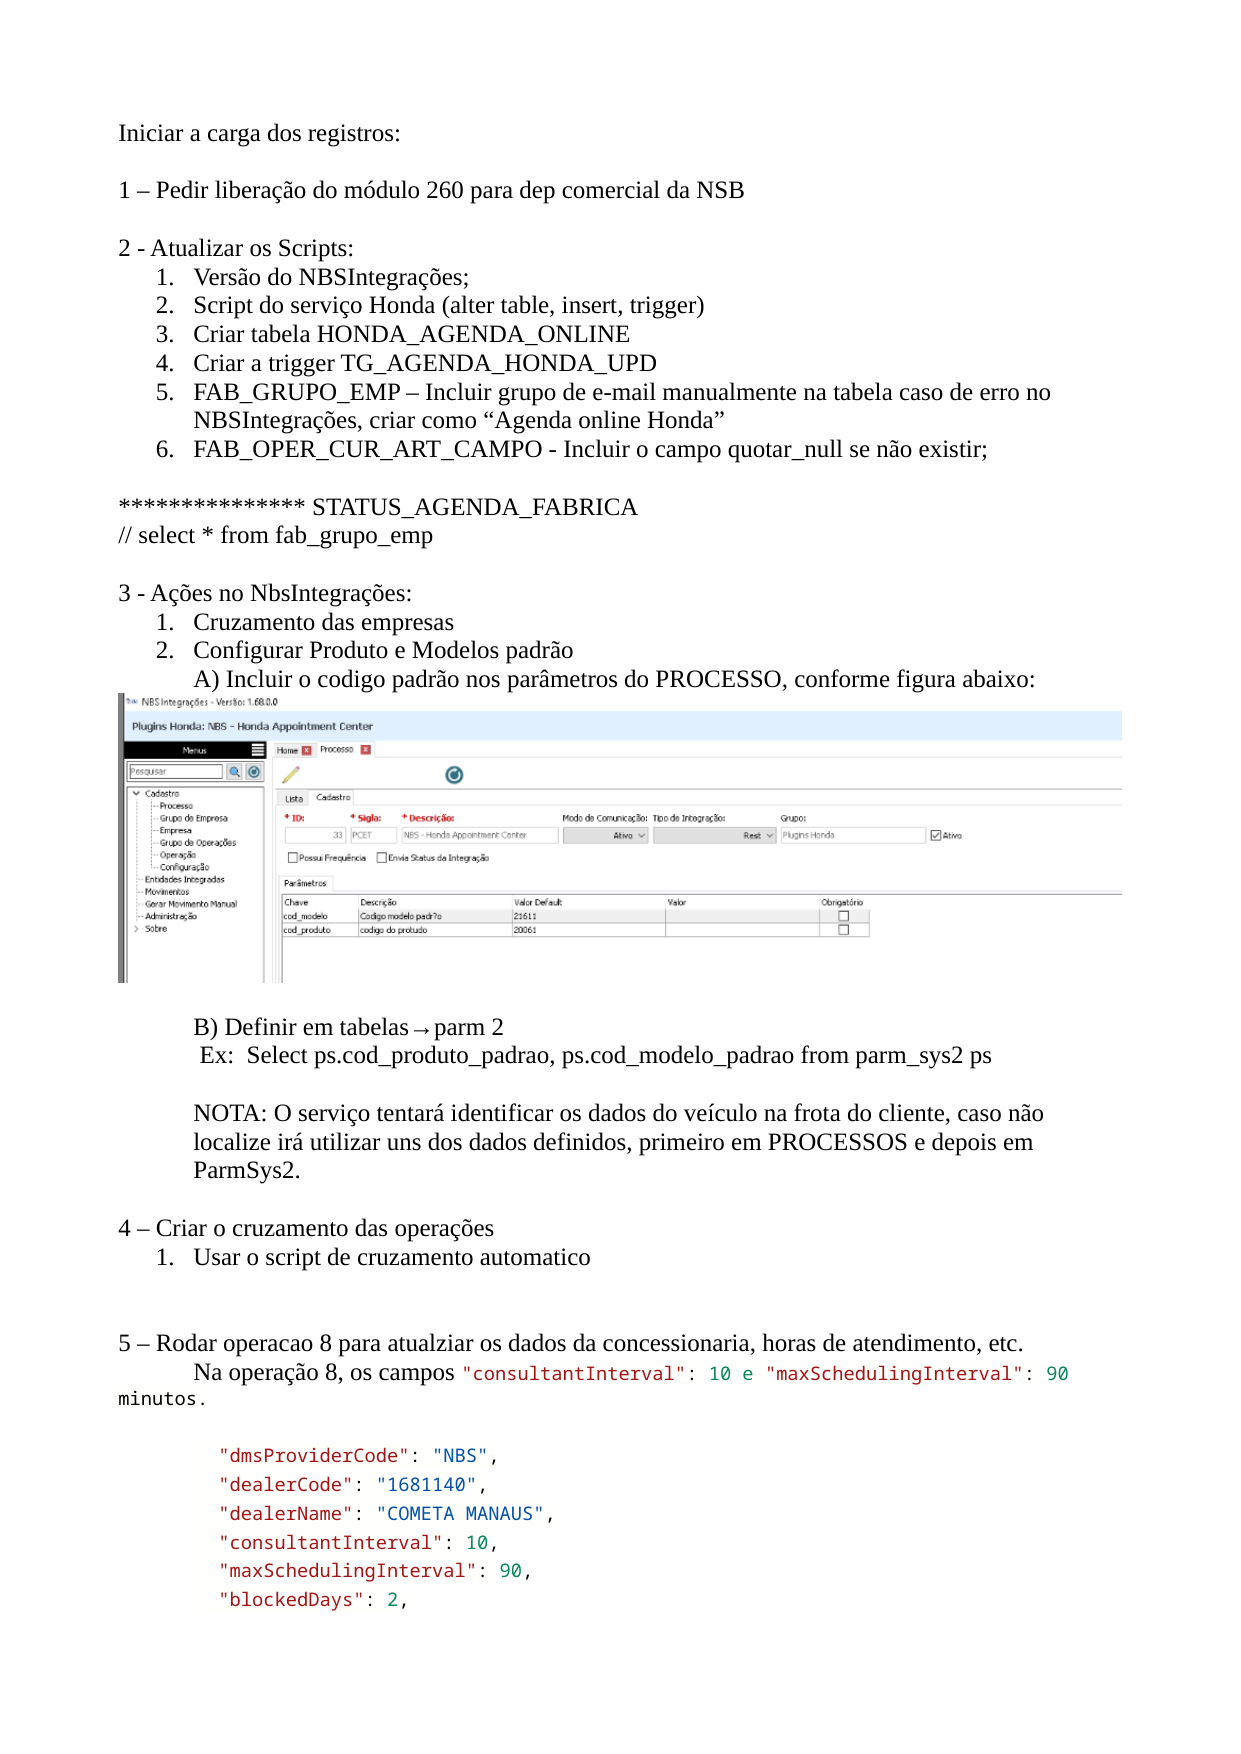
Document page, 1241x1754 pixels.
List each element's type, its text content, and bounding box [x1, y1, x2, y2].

text Na operação 8, os campos "consultantInterval": 10 e "maxSchedulingInterval": 90 minutos. [118, 1357, 1122, 1411]
list Configurar Produto e Modelos padrão [156, 636, 1122, 664]
picture [118, 693, 1123, 983]
list Criar a trigger TG_AGENDA_HONDA_UPD [156, 348, 1122, 377]
text *************** STATUS_AGENDA_FABRICA [118, 492, 1122, 521]
text "blockedDays": 2, [193, 1583, 1122, 1612]
list Usar o script de cruzamento automatico [156, 1242, 1122, 1270]
text 3 - Ações no NbsIntegrações: [118, 578, 1122, 607]
text 2 - Atualizar os Scripts: [118, 233, 1122, 262]
text B) Definir em tabelas→parm 2 [118, 1012, 1122, 1040]
text Iniciar a carga dos registros: [118, 118, 1122, 147]
text NOTA: O serviço tentará identificar os dados do veículo na frota do cliente, caso não localize irá utilizar uns dos dados definidos, primeiro em PROCESSOS e depois em ParmSys2. [193, 1098, 1122, 1184]
text // select * from fab_grupo_emp [118, 521, 1122, 549]
text "dmsProviderCode": "NBS", [193, 1439, 1122, 1468]
list Criar tabela HONDA_AGENDA_ONLINE [156, 319, 1122, 348]
text "dealerName": "COMETA MANAUS", [193, 1497, 1122, 1526]
text 5 – Rodar operacao 8 para atualziar os dados da concessionaria, horas de atendimento, etc. [118, 1328, 1122, 1357]
list Cruzamento das empresas [156, 607, 1122, 636]
text "consultantInterval": 10, [193, 1526, 1122, 1554]
list Script do serviço Honda (alter table, insert, trigger) [156, 291, 1122, 319]
text 4 – Criar o cruzamento das operações [118, 1213, 1122, 1242]
text Ex: Select ps.cod_produto_padrao, ps.cod_modelo_padrao from parm_sys2 ps [193, 1040, 1122, 1069]
text 1 – Pedir liberação do módulo 260 para dep comercial da NSB [118, 176, 1122, 204]
list Versão do NBSIntegrações; [156, 262, 1122, 291]
list FAB_OPER_CUR_ART_CAMPO - Incluir o campo quotar_null se não existir; [156, 434, 1122, 463]
text "maxSchedulingInterval": 90, [193, 1554, 1122, 1583]
list A) Incluir o codigo padrão nos parâmetros do PROCESSO, conforme figura abaixo: [156, 664, 1122, 693]
text "dealerCode": "1681140", [193, 1468, 1122, 1497]
list FAB_GRUPO_EMP – Incluir grupo de e-mail manualmente na tabela caso de erro no NBSIntegrações, criar como “Agenda online Honda” [156, 377, 1122, 434]
